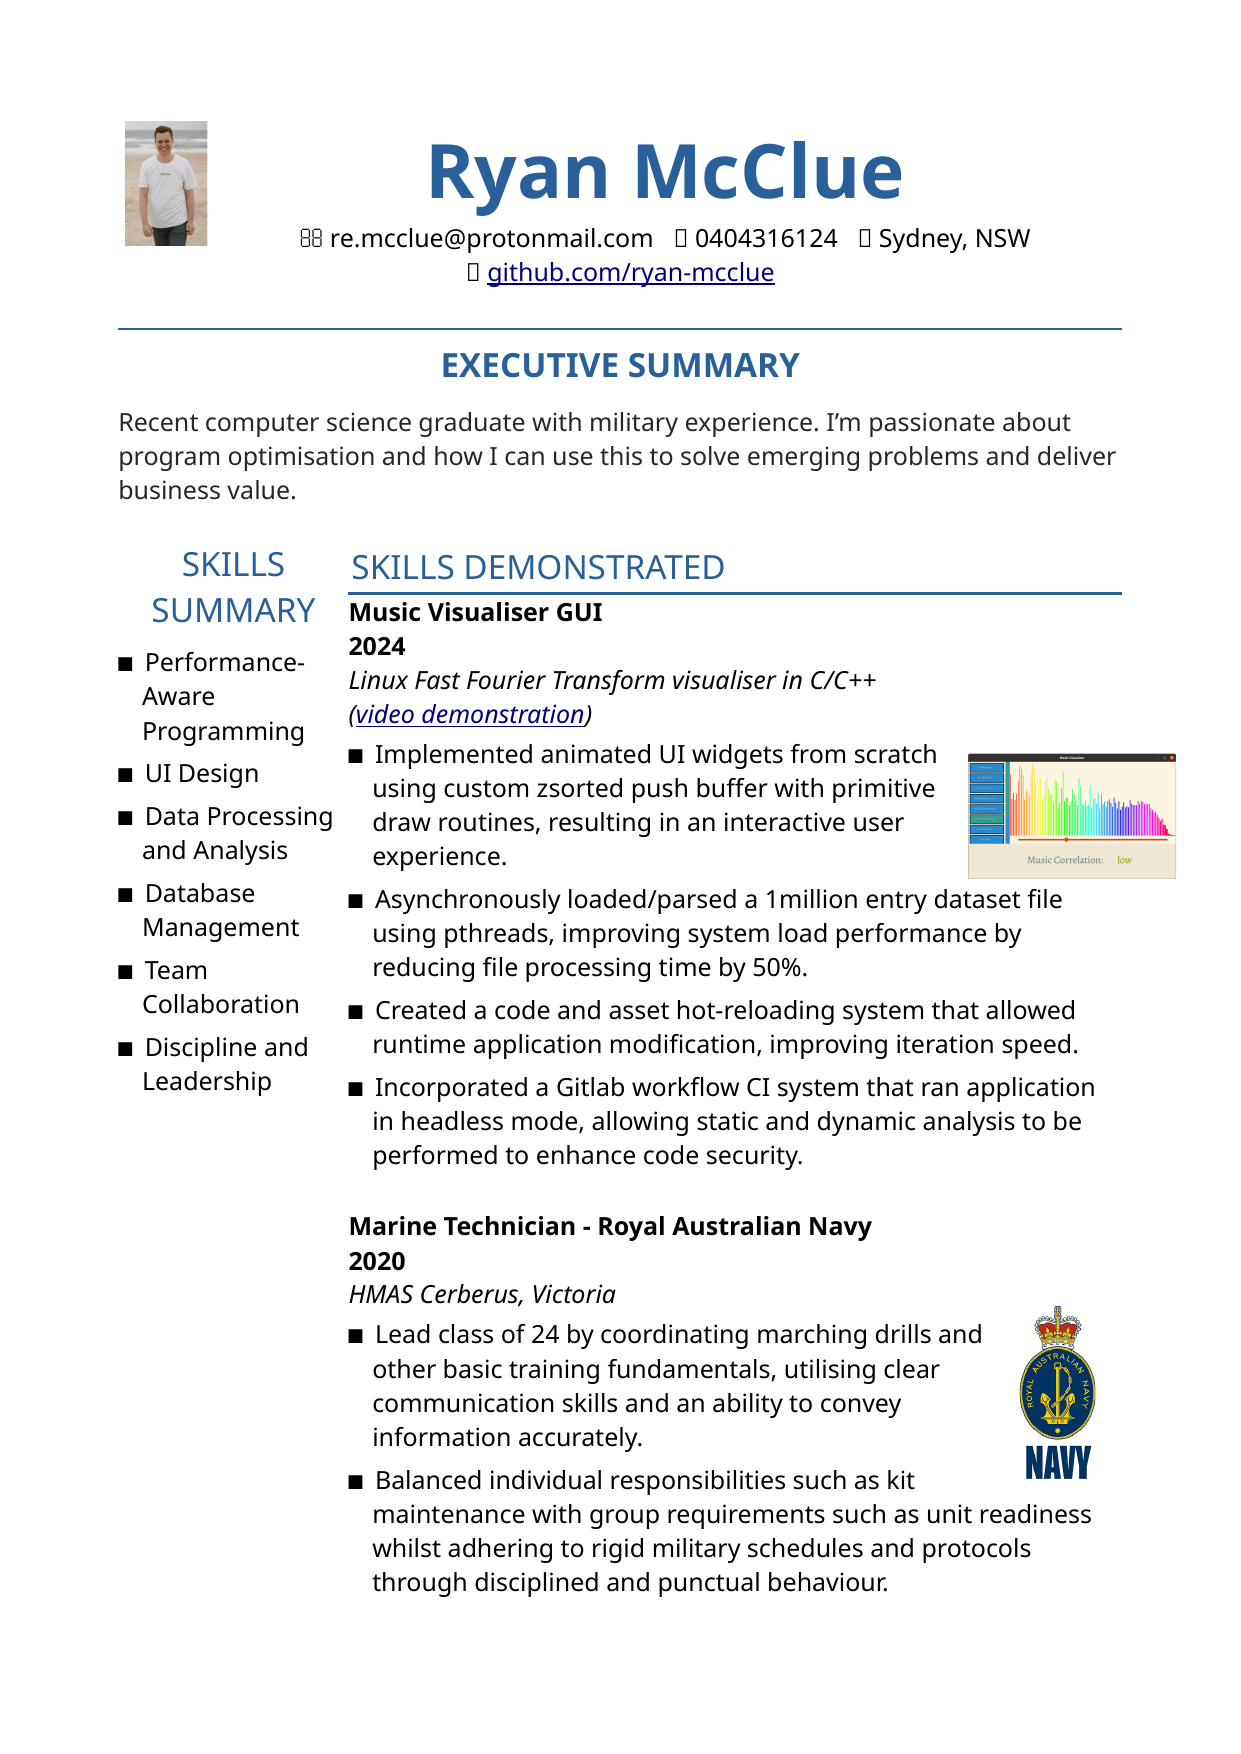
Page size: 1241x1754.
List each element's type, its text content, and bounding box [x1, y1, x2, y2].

text EXECUTIVE SUMMARY [118, 342, 1122, 387]
table_header Ryan McClue  re.mcclue@protonmail.com  0404316124  Sydney, NSW  github.com/ryan-mcclue [118, 118, 1122, 288]
table_header SKILLS DEMONSTRATED Music Visualiser GUI 2024 Linux Fast Fourier Transform visualiser in C/C++ (video demonstration) Implemented animated UI widgets from scratch using custom zsorted push buffer with primitive draw routines, resulting in an interactive user experience. Asynchronously loaded/parsed a 1million entry dataset file using pthreads, improving system load performance by reducing file processing time by 50%. Created a code and asset hot-reloading system that allowed runtime application modification, improving iteration speed. Incorporated a Gitlab workflow CI system that ran application in headless mode, allowing static and dynamic analysis to be performed to enhance code security. Marine Technician - Royal Australian Navy 2020 HMAS Cerberus, Victoria Lead class of 24 by coordinating marching drills and other basic training fundamentals, utilising clear communication skills and an ability to convey information accurately. Balanced individual responsibilities such as kit maintenance with group requirements such as unit readiness whilst adhering to rigid military schedules and protocols through disciplined and punctual behaviour. Worked in a team of 6 to clean living areas and stations, requiring precise attention to detail and ability to maintain high standards. Performed weekly early morning activities at 4am and completed intensive milestone events honing the ability to perform in physically and mentally demanding environments. Operated within a strict hierarchical structure, reporting activities and requesting instructions to and from class leaders, leading seaman and officers, fostering respect for authority and accountability for actions. [348, 541, 1122, 592]
table_header Recent computer science graduate with military experience. I’m passionate about program optimisation and how I can use this to solve emerging problems and deliver business value. [118, 405, 1122, 507]
table_header SKILLS DEMONSTRATED Music Visualiser GUI 2024 Linux Fast Fourier Transform visualiser in C/C++ (video demonstration) Implemented animated UI widgets from scratch using custom zsorted push buffer with primitive draw routines, resulting in an interactive user experience. Asynchronously loaded/parsed a 1million entry dataset file using pthreads, improving system load performance by reducing file processing time by 50%. Created a code and asset hot-reloading system that allowed runtime application modification, improving iteration speed. Incorporated a Gitlab workflow CI system that ran application in headless mode, allowing static and dynamic analysis to be performed to enhance code security. Marine Technician - Royal Australian Navy 2020 HMAS Cerberus, Victoria Lead class of 24 by coordinating marching drills and other basic training fundamentals, utilising clear communication skills and an ability to convey information accurately. Balanced individual responsibilities such as kit maintenance with group requirements such as unit readiness whilst adhering to rigid military schedules and protocols through disciplined and punctual behaviour. Worked in a team of 6 to clean living areas and stations, requiring precise attention to detail and ability to maintain high standards. Performed weekly early morning activities at 4am and completed intensive milestone events honing the ability to perform in physically and mentally demanding environments. Operated within a strict hierarchical structure, reporting activities and requesting instructions to and from class leaders, leading seaman and officers, fostering respect for authority and accountability for actions. [348, 595, 1122, 1601]
table_header SKILLS SUMMARY Performance-Aware Programming UI Design Data Processing and Analysis Database Management Team Collaboration Discipline and Leadership [118, 541, 348, 1601]
table_header [118, 289, 1122, 328]
picture [125, 121, 208, 246]
picture [1019, 1306, 1096, 1479]
picture [966, 752, 1178, 881]
